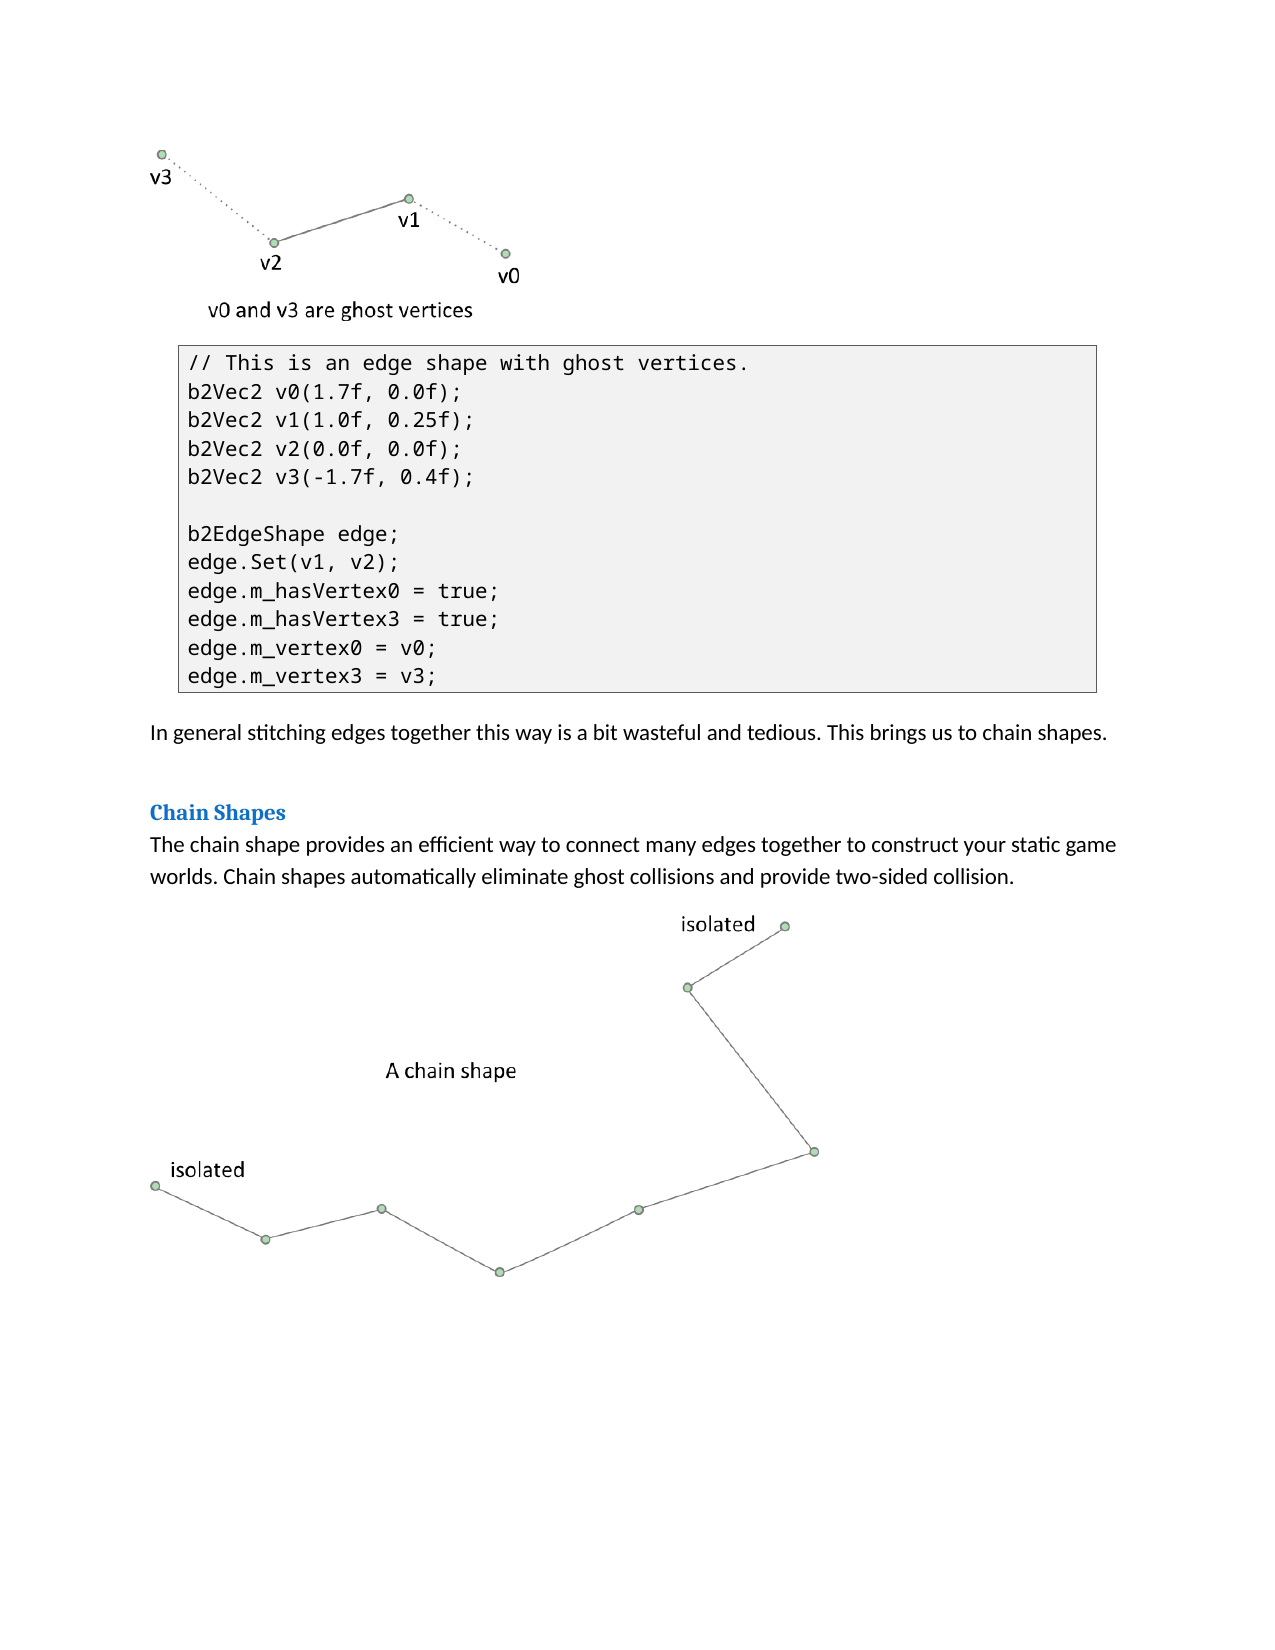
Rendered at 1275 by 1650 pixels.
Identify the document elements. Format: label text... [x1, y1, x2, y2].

subtitle Chain Shapes [150, 800, 1125, 826]
text edge.m_hasVertex3 = true; [179, 601, 1096, 629]
text edge.m_vertex3 = v3; [179, 658, 1096, 692]
text b2Vec2 v2(0.0f, 0.0f); [179, 431, 1096, 459]
text The chain shape provides an efficient way to connect many edges together to construct your static game worlds. Chain shapes automatically eliminate ghost collisions and provide two-sided collision. [150, 830, 1125, 890]
text // This is an edge shape with ghost vertices. [179, 346, 1096, 374]
text b2Vec2 v3(-1.7f, 0.4f); [179, 459, 1096, 487]
text b2EdgeShape edge; [179, 516, 1096, 544]
text In general stitching edges together this way is a bit wasteful and tedious. This brings us to chain shapes. [150, 718, 1125, 746]
text b2Vec2 v0(1.7f, 0.0f); [179, 374, 1096, 402]
text edge.m_hasVertex0 = true; [179, 573, 1096, 601]
text b2Vec2 v1(1.0f, 0.25f); [179, 402, 1096, 431]
picture [150, 150, 519, 321]
text edge.m_vertex0 = v0; [179, 629, 1096, 658]
picture [150, 915, 819, 1277]
text edge.Set(v1, v2); [179, 544, 1096, 573]
